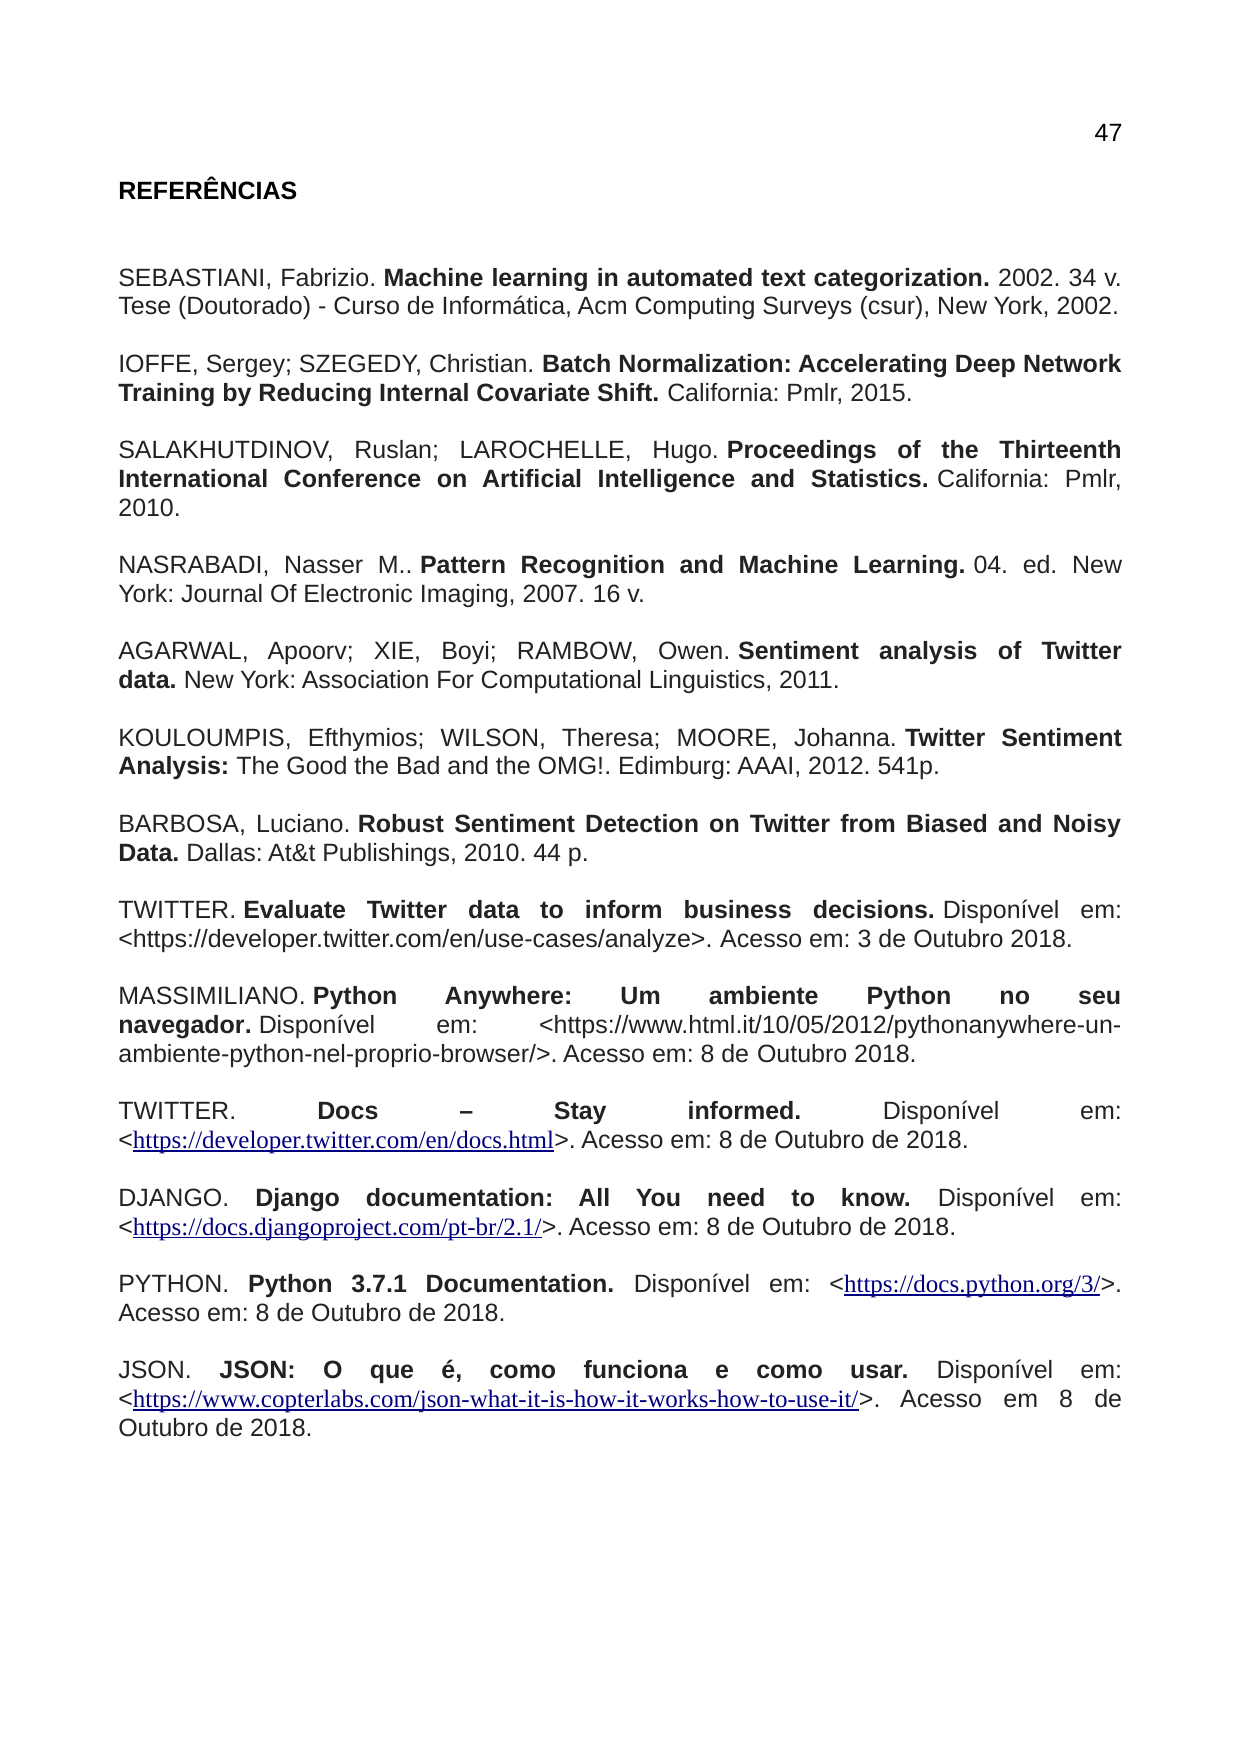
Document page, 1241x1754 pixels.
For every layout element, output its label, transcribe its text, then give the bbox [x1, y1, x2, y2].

text SALAKHUTDINOV, Ruslan; LAROCHELLE, Hugo. Proceedings of the Thirteenth International Conference on Artificial Intelligence and Statistics. California: Pmlr, 2010. [118, 435, 1122, 521]
text AGARWAL, Apoorv; XIE, Boyi; RAMBOW, Owen. Sentiment analysis of Twitter data. New York: Association For Computational Linguistics, 2011. [118, 636, 1122, 694]
text KOULOUMPIS, Efthymios; WILSON, Theresa; MOORE, Johanna. Twitter Sentiment Analysis: The Good the Bad and the OMG!. Edimburg: AAAI, 2012. 541p. [118, 723, 1122, 780]
text BARBOSA, Luciano. Robust Sentiment Detection on Twitter from Biased and Noisy Data. Dallas: At&t Publishings, 2010. 44 p. [118, 809, 1122, 866]
text NASRABADI, Nasser M.. Pattern Recognition and Machine Learning. 04. ed. New York: Journal Of Electronic Imaging, 2007. 16 v. [118, 550, 1122, 608]
text TWITTER. Docs – Stay informed. Disponível em: <https://developer.twitter.com/en/docs.html>. Acesso em: 8 de Outubro de 2018. [118, 1096, 1122, 1154]
text IOFFE, Sergey; SZEGEDY, Christian. Batch Normalization: Accelerating Deep Network Training by Reducing Internal Covariate Shift. California: Pmlr, 2015. [118, 349, 1122, 406]
text PYTHON. Python 3.7.1 Documentation. Disponível em: <https://docs.python.org/3/>. Acesso em: 8 de Outubro de 2018. [118, 1269, 1122, 1327]
text MASSIMILIANO. Python Anywhere: Um ambiente Python no seu navegador. Disponível em: <https://www.html.it/10/05/2012/pythonanywhere-un-ambiente-python-nel-proprio-browser/>. Acesso em: 8 de Outubro 2018. [118, 981, 1122, 1068]
text JSON. JSON: O que é, como funciona e como usar. Disponível em: <https://www.copterlabs.com/json-what-it-is-how-it-works-how-to-use-it/>. Acesso em 8 de Outubro de 2018. [118, 1355, 1122, 1442]
text SEBASTIANI, Fabrizio. Machine learning in automated text categorization. 2002. 34 v. Tese (Doutorado) - Curso de Informática, Acm Computing Surveys (csur), New York, 2002. [118, 263, 1122, 320]
text TWITTER. Evaluate Twitter data to inform business decisions. Disponível em: <https://developer.twitter.com/en/use-cases/analyze>. Acesso em: 3 de Outubro 2018. [118, 895, 1122, 953]
text DJANGO. Django documentation: All You need to know. Disponível em: <https://docs.djangoproject.com/pt-br/2.1/>. Acesso em: 8 de Outubro de 2018. [118, 1183, 1122, 1240]
text REFERÊNCIAS [118, 176, 1122, 205]
